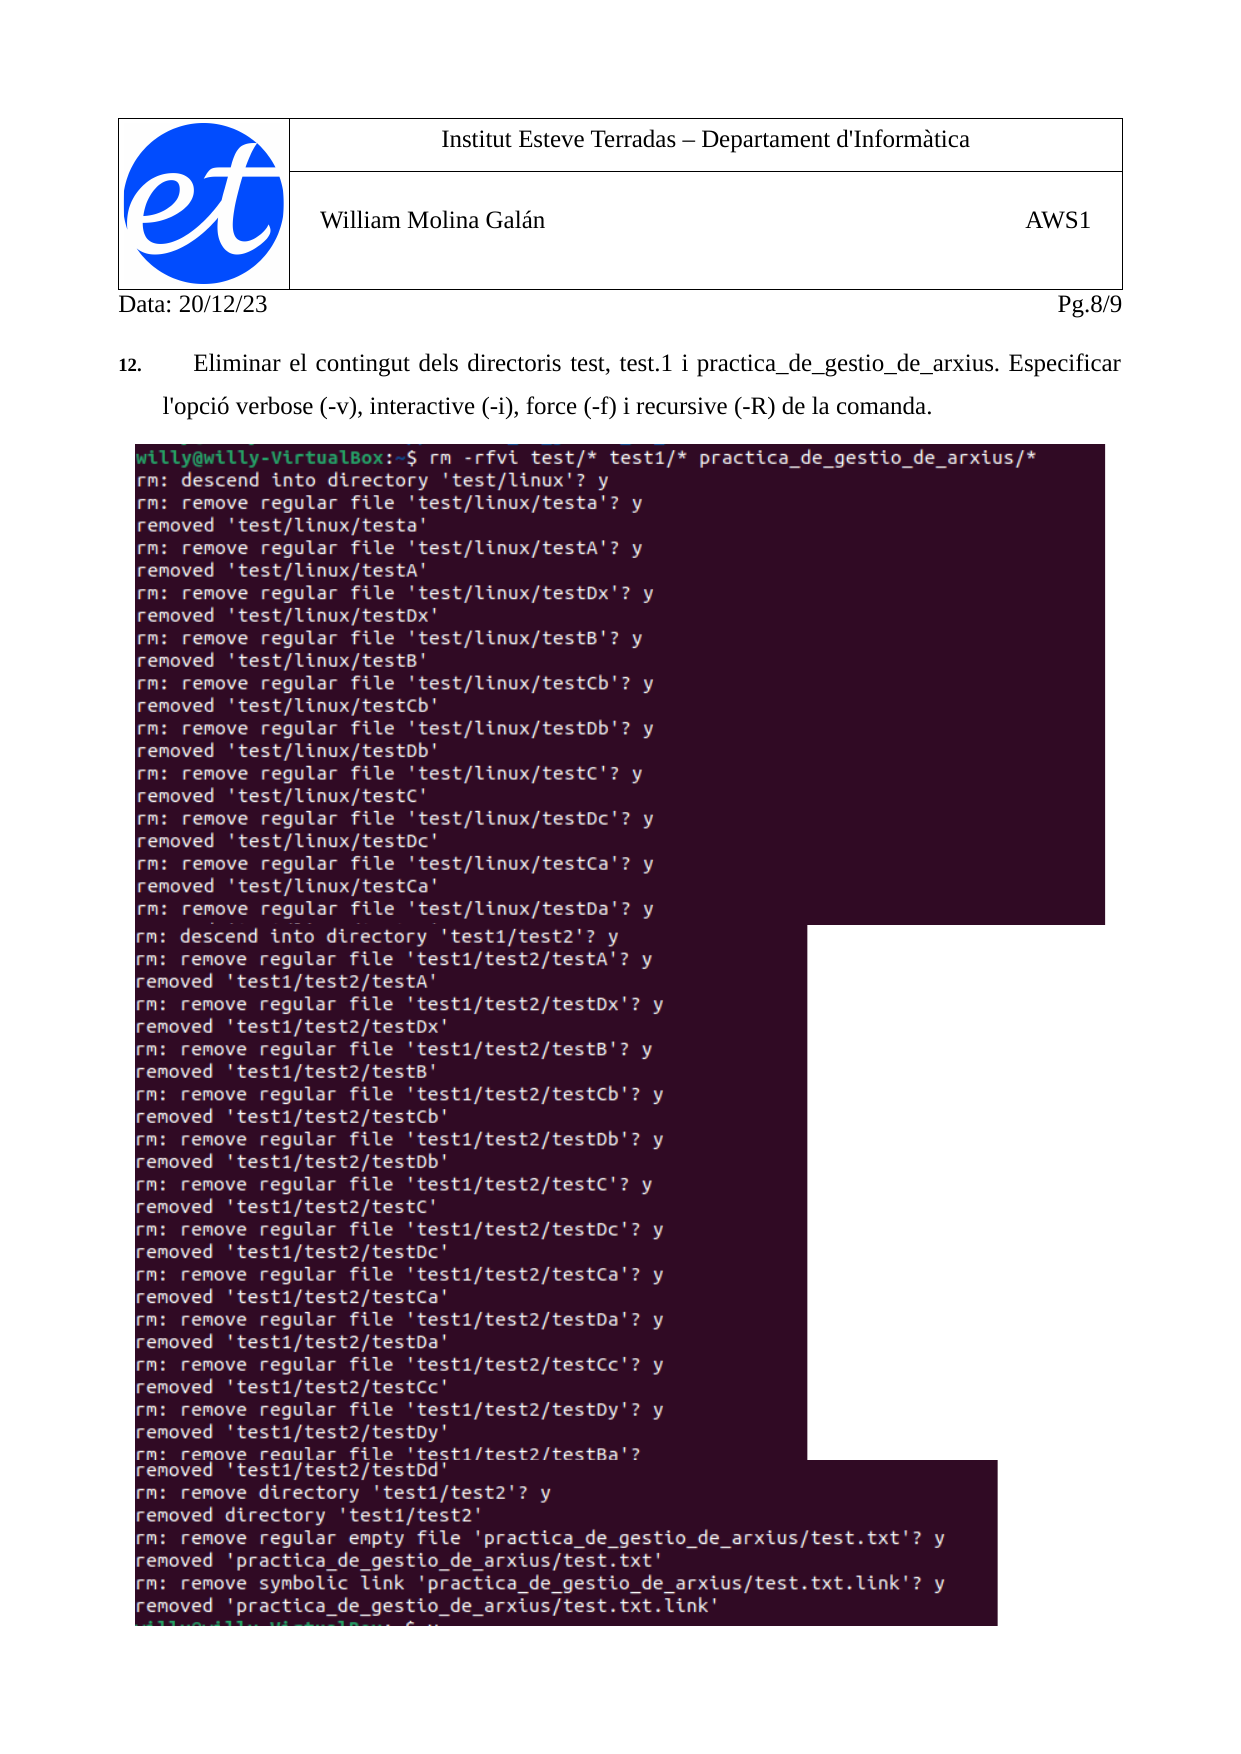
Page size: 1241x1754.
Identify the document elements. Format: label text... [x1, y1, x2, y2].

picture [135, 444, 1105, 1626]
list Eliminar el contingut dels directoris test, test.1 i practica_de_gestio_de_arxius. Especificar l'opció verbose (-v), interactive (-i), force (-f) i recursive (-R) de la comanda. [118, 348, 1122, 419]
picture [123, 123, 284, 284]
